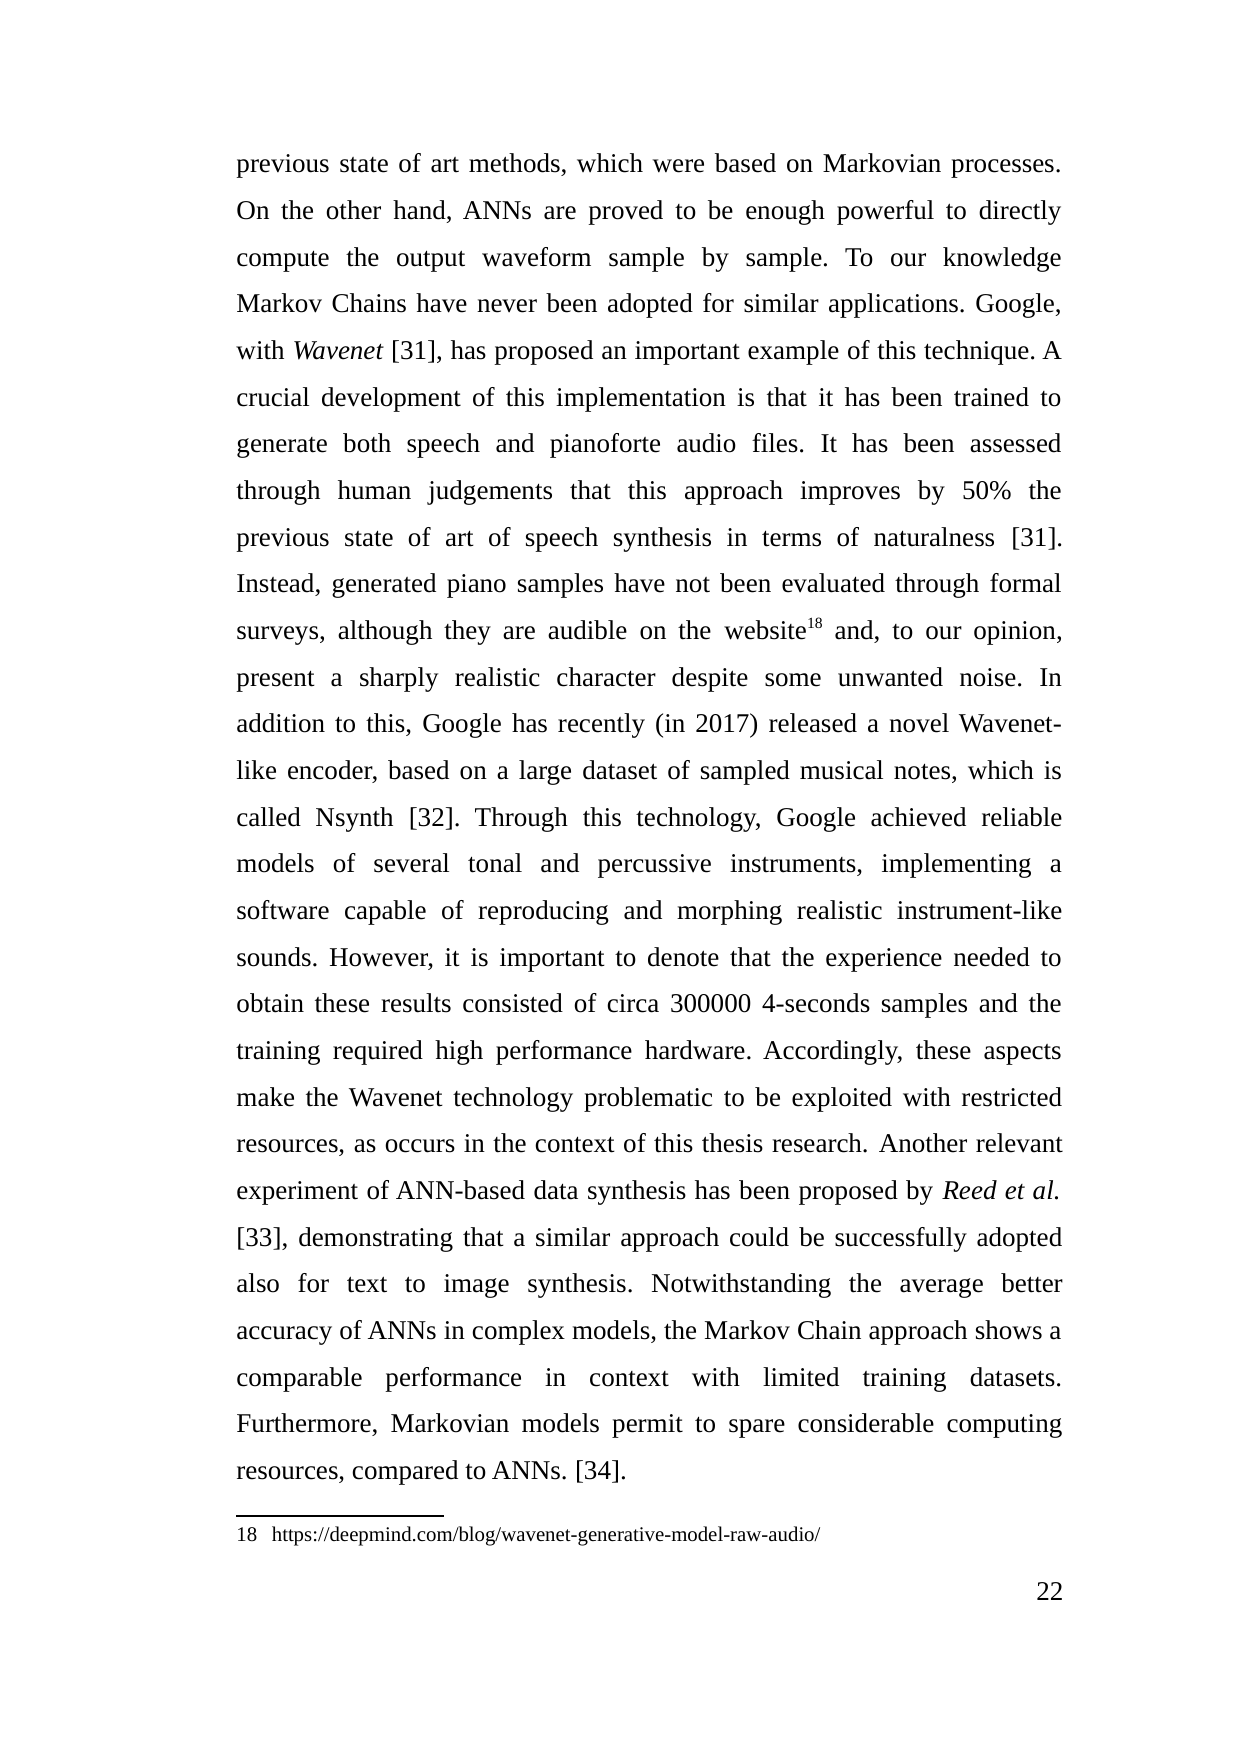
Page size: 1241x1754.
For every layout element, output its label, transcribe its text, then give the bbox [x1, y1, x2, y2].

text https://deepmind.com/blog/wavenet-generative-model-raw-audio/ [236, 1522, 1063, 1546]
text previous state of art methods, which were based on Markovian processes. On the other hand, ANNs are proved to be enough powerful to directly compute the output waveform sample by sample. To our knowledge Markov Chains have never been adopted for similar applications. Google, with Wavenet [31], has proposed an important example of this technique. A crucial development of this implementation is that it has been trained to generate both speech and pianoforte audio files. It has been assessed through human judgements that this approach improves by 50% the previous state of art of speech synthesis in terms of naturalness [31]. Instead, generated piano samples have not been evaluated through formal surveys, although they are audible on the website and, to our opinion, present a sharply realistic character despite some unwanted noise. In addition to this, Google has recently (in 2017) released a novel Wavenet-like encoder, based on a large dataset of sampled musical notes, which is called Nsynth [32]. Through this technology, Google achieved reliable models of several tonal and percussive instruments, implementing a software capable of reproducing and morphing realistic instrument-like sounds. However, it is important to denote that the experience needed to obtain these results consisted of circa 300000 4-seconds samples and the training required high performance hardware. Accordingly, these aspects make the Wavenet technology problematic to be exploited with restricted resources, as occurs in the context of this thesis research. Another relevant experiment of ANN-based data synthesis has been proposed by Reed et al. [33], demonstrating that a similar approach could be successfully adopted also for text to image synthesis. Notwithstanding the average better accuracy of ANNs in complex models, the Markov Chain approach shows a comparable performance in context with limited training datasets. Furthermore, Markovian models permit to spare considerable computing resources, compared to ANNs. [34]. [236, 148, 1063, 1485]
